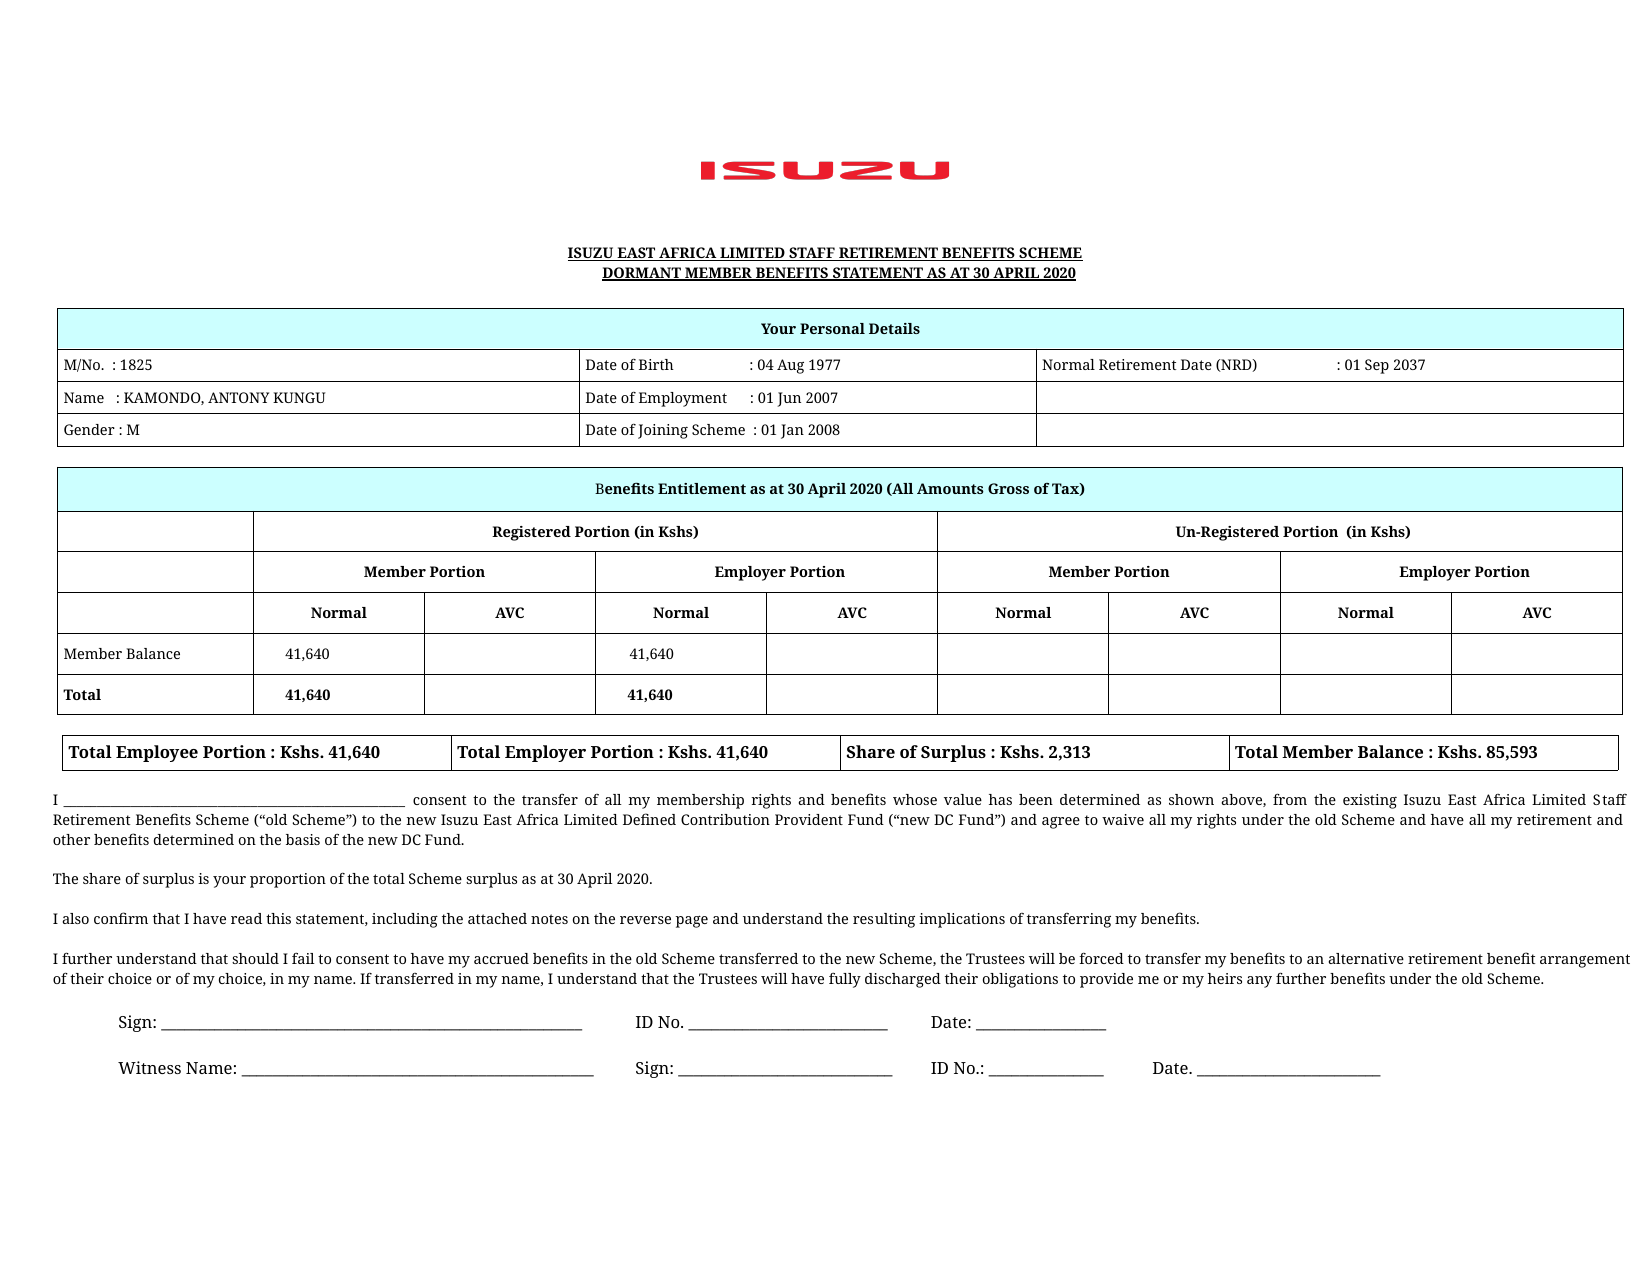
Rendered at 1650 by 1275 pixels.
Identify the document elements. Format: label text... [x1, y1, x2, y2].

table_header Benefits Entitlement as at 30 April 2020 (All Amounts Gross of Tax) [58, 468, 1622, 511]
table_cell AVC [425, 593, 595, 633]
table_cell Normal [596, 593, 766, 633]
table_cell Name : KAMONDO, ANTONY KUNGU [58, 382, 579, 413]
table_cell Employer Portion [1281, 552, 1622, 592]
table_cell [1109, 675, 1280, 714]
table_cell [425, 675, 595, 714]
text The share of surplus is your proportion of the total Scheme surplus as at 30 April 2020. [53, 869, 1644, 889]
table_cell Member Portion [254, 552, 595, 592]
table_cell Total [58, 675, 253, 714]
table_cell [1281, 634, 1451, 673]
table_cell [938, 675, 1108, 714]
text Witness Name: ______________________________________________ Sign: ____________________________ ID No.: _______________ Date. ________________________ [118, 1057, 1532, 1079]
table_cell Date of Joining Scheme : 01 Jan 2008 [580, 414, 1036, 446]
table_cell Normal [1281, 593, 1451, 633]
table_cell Gender : M [58, 414, 579, 446]
table_header Total Member Balance : Kshs. 85,593 [1230, 736, 1618, 769]
table_cell [938, 634, 1108, 673]
table_cell [1452, 675, 1622, 714]
table_cell Registered Portion (in Kshs) [254, 512, 937, 551]
table_cell [58, 593, 253, 633]
table_cell Member Balance [58, 634, 253, 673]
text I ___________________________________________________ consent to the transfer of all my membership rights and benefits whose value has been determined as shown above, from the existing Isuzu East Africa Limited Staff Retirement Benefits Scheme (“old Scheme”) to the new Isuzu East Africa Limited Defined Contribution Provident Fund (“new DC Fund”) and agree to waive all my rights under the old Scheme and have all my retirement and other benefits determined on the basis of the new DC Fund. [53, 789, 1626, 849]
table_cell [1037, 382, 1623, 413]
table_cell Normal Retirement Date (NRD) : 01 Sep 2037 [1037, 350, 1623, 381]
table_cell Employer Portion [596, 552, 937, 592]
table_cell AVC [1452, 593, 1622, 633]
text ISUZU EAST AFRICA LIMITED STAFF RETIREMENT BENEFITS SCHEME [118, 243, 1532, 262]
table_cell Date of Birth : 04 Aug 1977 [580, 350, 1036, 381]
table_header Total Employer Portion : Kshs. 41,640 [452, 736, 840, 769]
subtitle DORMANT MEMBER BENEFITS STATEMENT AS AT 30 APRIL 2020 [249, 262, 1429, 282]
table_cell AVC [1109, 593, 1280, 633]
table_cell M/No. : 1825 [58, 350, 579, 381]
table_cell 41,640 [596, 675, 766, 714]
table_cell [425, 634, 595, 673]
table_header Your Personal Details [58, 309, 1623, 348]
table_header Share of Surplus : Kshs. 2,313 [841, 736, 1229, 769]
text I also confirm that I have read this statement, including the attached notes on the reverse page and understand the resulting implications of transferring my benefits. [53, 909, 1626, 929]
table_cell [767, 634, 937, 673]
table_cell 41,640 [254, 634, 424, 673]
table_cell [58, 552, 253, 592]
table_cell [1452, 634, 1622, 673]
table_cell Date of Employment : 01 Jun 2007 [580, 382, 1036, 413]
table_cell [767, 675, 937, 714]
table_cell [1109, 634, 1280, 673]
table_cell AVC [767, 593, 937, 633]
table_cell 41,640 [596, 634, 766, 673]
text I further understand that should I fail to consent to have my accrued benefits in the old Scheme transferred to the new Scheme, the Trustees will be forced to transfer my benefits to an alternative retirement benefit arrangement of their choice or of my choice, in my name. If transferred in my name, I understand that the Trustees will have fully discharged their obligations to provide me or my heirs any further benefits under the old Scheme. [53, 949, 1635, 988]
table_cell Member Portion [938, 552, 1280, 592]
table_cell Un-Registered Portion (in Kshs) [938, 512, 1622, 551]
text Sign: _______________________________________________________ ID No. __________________________ Date: _________________ [118, 1011, 1532, 1057]
table_cell [1037, 414, 1623, 446]
picture [701, 118, 950, 223]
table_cell Normal [938, 593, 1108, 633]
table_cell 41,640 [254, 675, 424, 714]
table_cell [58, 512, 253, 551]
table_cell [1281, 675, 1451, 714]
table_header Total Employee Portion : Kshs. 41,640 [63, 736, 451, 769]
table_cell Normal [254, 593, 424, 633]
